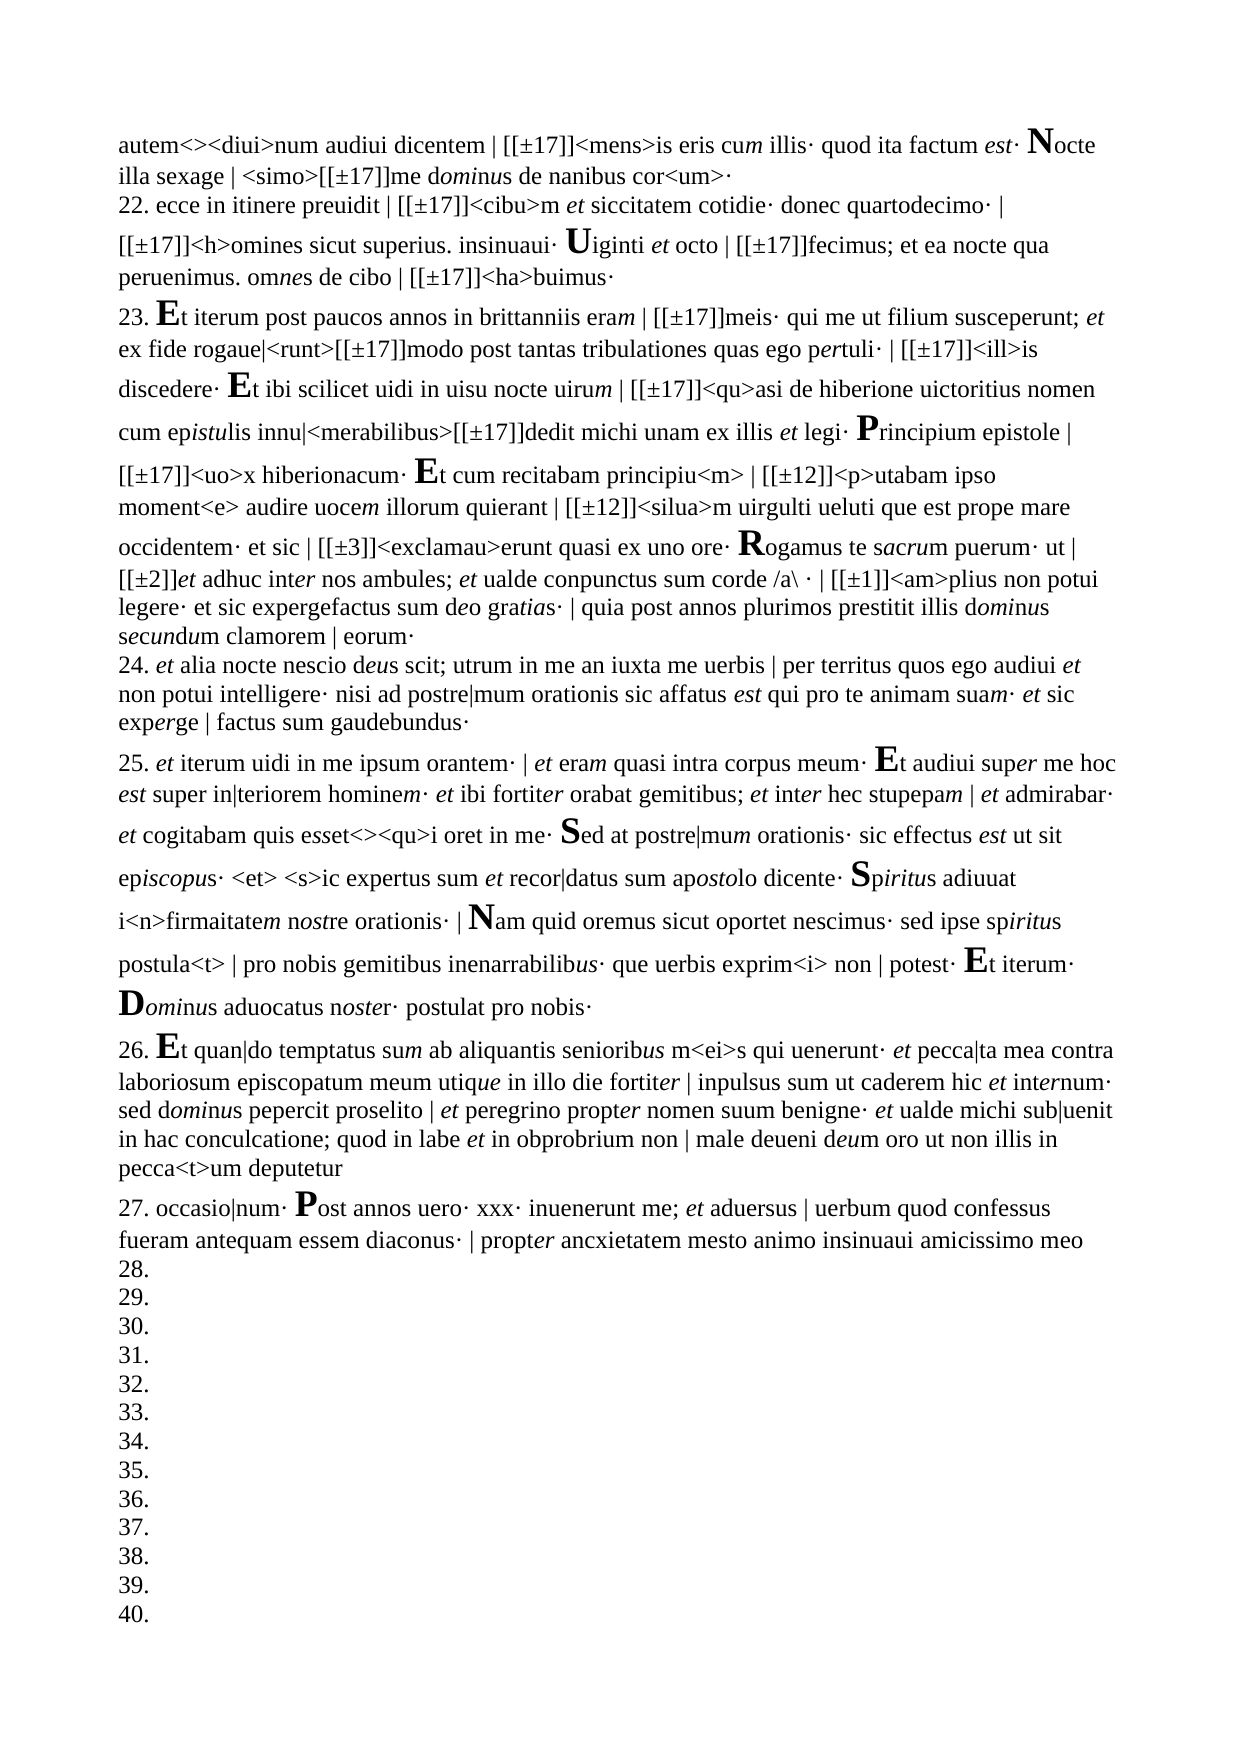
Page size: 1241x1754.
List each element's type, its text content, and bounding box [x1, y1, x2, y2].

text 33. [118, 1397, 1122, 1426]
text 39. [118, 1570, 1122, 1599]
text 29. [118, 1282, 1122, 1311]
text 24. et alia nocte nescio deus scit; utrum in me an iuxta me uerbis | per territus quos ego audiui et non potui intelligere· nisi ad postre|mum orationis sic affatus est qui pro te animam suam· et sic experge | factus sum gaudebundus· [118, 650, 1122, 736]
text 37. [118, 1512, 1122, 1541]
text autem<><diui>num audiui dicentem | [[±17]]<mens>is eris cum illis· quod ita factum est· Nocte illa sexage | <simo>[[±17]]me dominus de nanibus cor<um>· [118, 118, 1122, 190]
text 34. [118, 1426, 1122, 1455]
text 26. Et quan|do temptatus sum ab aliquantis senioribus m<ei>s qui uenerunt· et pecca|ta mea contra laboriosum episcopatum meum utique in illo die fortiter | inpulsus sum ut caderem hic et internum· sed dominus pepercit proselito | et peregrino propter nomen suum benigne· et ualde michi sub|uenit in hac conculcatione; quod in labe et in obprobrium non | male deueni deum oro ut non illis in pecca<t>um deputetur [118, 1024, 1122, 1182]
text 27. occasio|num· Post annos uero· xxx· inuenerunt me; et aduersus | uerbum quod confessus fueram antequam essem diaconus· | propter ancxietatem mesto animo insinuaui amicissimo meo [118, 1182, 1122, 1254]
text 30. [118, 1311, 1122, 1340]
text 28. [118, 1254, 1122, 1282]
text 25. et iterum uidi in me ipsum orantem· | et eram quasi intra corpus meum· Et audiui super me hoc est super in|teriorem hominem· et ibi fortiter orabat gemitibus; et inter hec stupepam | et admirabar· et cogitabam quis esset<><qu>i oret in me· Sed at postre|mum orationis· sic effectus est ut sit episcopus· <et> <s>ic expertus sum et recor|datus sum apostolo dicente· Spiritus adiuuat i<n>firmaitatem nostre orationis· | Nam quid oremus sicut oportet nescimus· sed ipse spiritus postula<t> | pro nobis gemitibus inenarrabilibus· que uerbis exprim<i> non | potest· Et iterum· Dominus aduocatus noster· postulat pro nobis· [118, 736, 1122, 1024]
text 22. ecce in itinere preuidit | [[±17]]<cibu>m et siccitatem cotidie· donec quartodecimo· | [[±17]]<h>omines sicut superius. insinuaui· Uiginti et octo | [[±17]]fecimus; et ea nocte qua peruenimus. omnes de cibo | [[±17]]<ha>buimus· [118, 190, 1122, 291]
text 32. [118, 1369, 1122, 1397]
text 40. [118, 1599, 1122, 1627]
text 23. Et iterum post paucos annos in brittanniis eram | [[±17]]meis· qui me ut filium susceperunt; et ex fide rogaue|<runt>[[±17]]modo post tantas tribulationes quas ego pertuli· | [[±17]]<ill>is discedere· Et ibi scilicet uidi in uisu nocte uirum | [[±17]]<qu>asi de hiberione uictoritius nomen cum epistulis innu|<merabilibus>[[±17]]dedit michi unam ex illis et legi· Principium epistole | [[±17]]<uo>x hiberionacum· Et cum recitabam principiu<m> | [[±12]]<p>utabam ipso moment<e> audire uocem illorum quierant | [[±12]]<silua>m uirgulti ueluti que est prope mare occidentem· et sic | [[±3]]<exclamau>erunt quasi ex uno ore· Rogamus te sacrum puerum· ut | [[±2]]et adhuc inter nos ambules; et ualde conpunctus sum corde /a\ · | [[±1]]<am>plius non potui legere· et sic expergefactus sum deo gratias· | quia post annos plurimos prestitit illis dominus secundum clamorem | eorum· [118, 291, 1122, 650]
text 35. [118, 1455, 1122, 1484]
text 36. [118, 1484, 1122, 1512]
text 31. [118, 1340, 1122, 1369]
text 38. [118, 1541, 1122, 1570]
